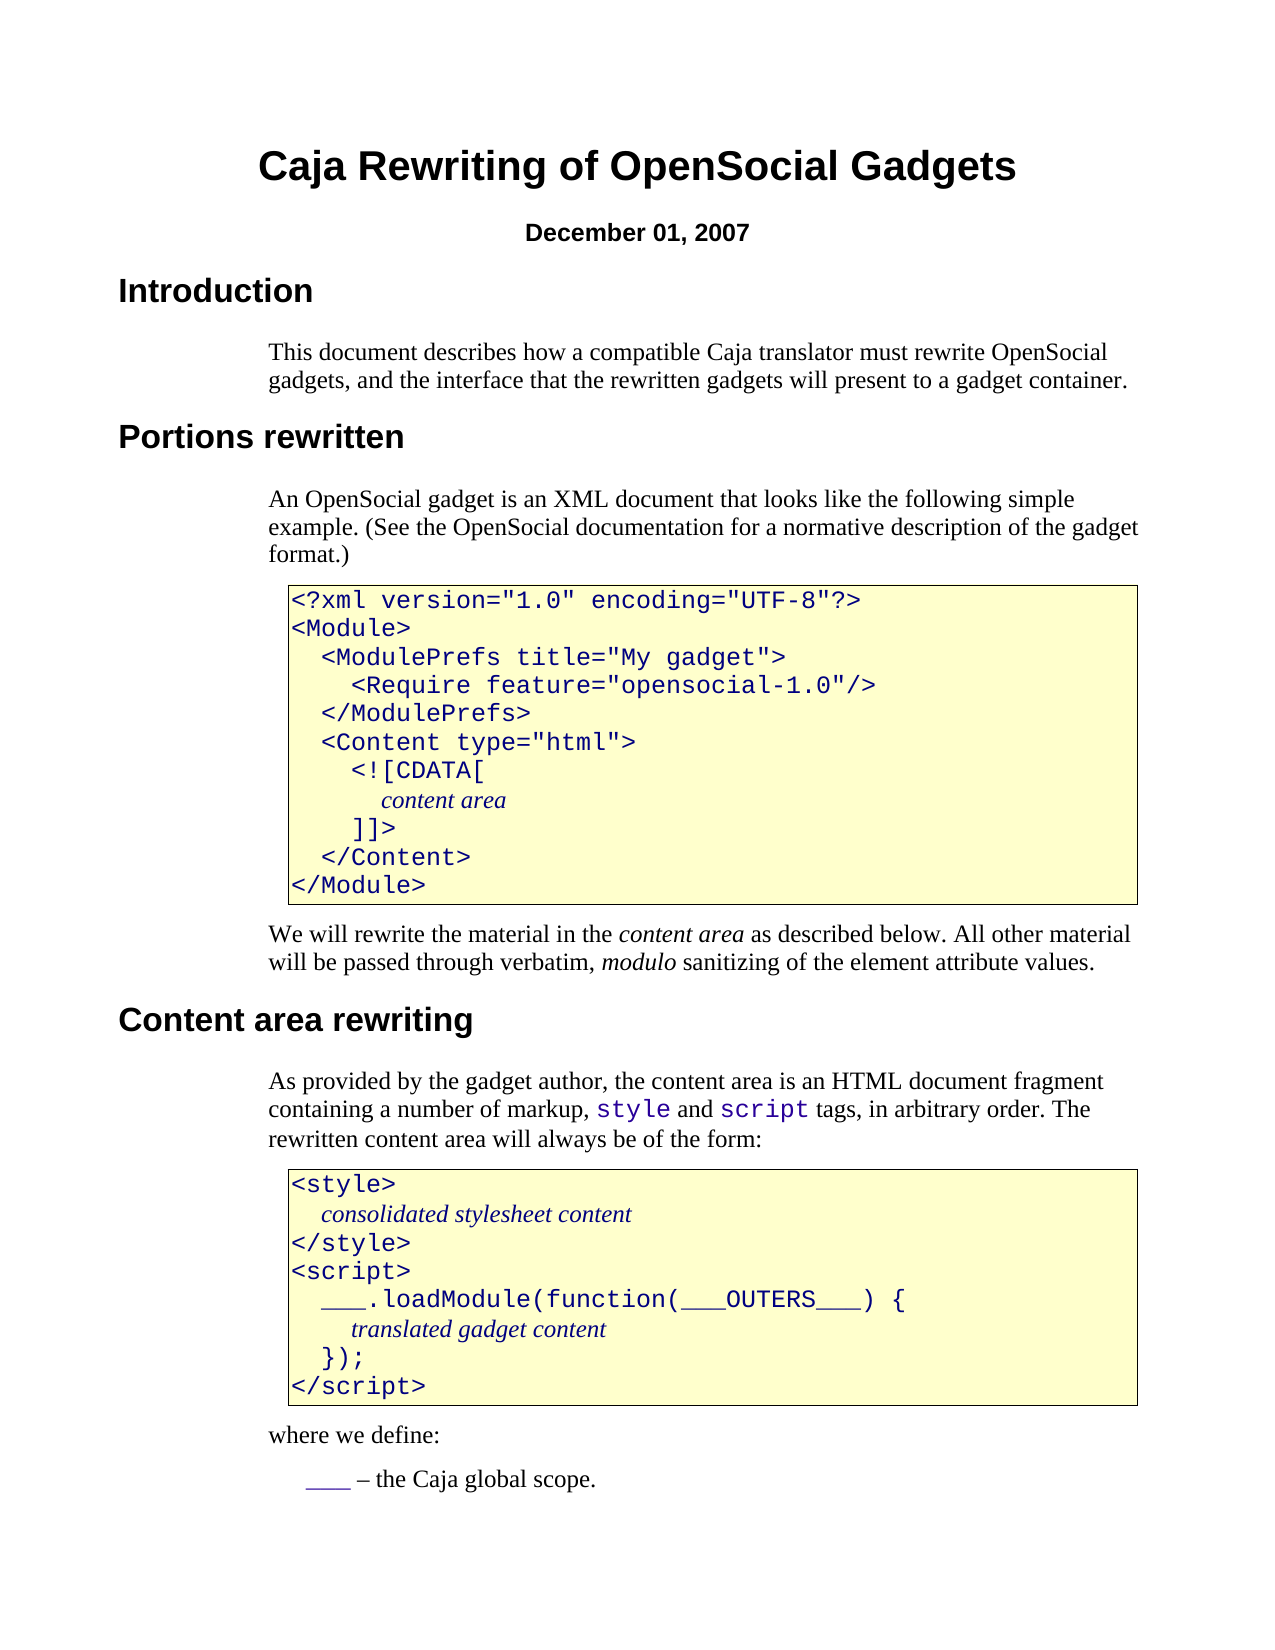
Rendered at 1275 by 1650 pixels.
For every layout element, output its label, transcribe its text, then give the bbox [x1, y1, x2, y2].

subtitle Content area rewriting [118, 1001, 1157, 1038]
text This document describes how a compatible Caja translator must rewrite OpenSocial gadgets, and the interface that the rewritten gadgets will present to a gadget container. [268, 338, 1157, 393]
text December 01, 2007 [118, 219, 1157, 247]
list ___ – the Caja global scope. [306, 1465, 1157, 1495]
text An OpenSocial gadget is an XML document that looks like the following simple example. (See the OpenSocial documentation for a normative description of the gadget format.) [268, 485, 1157, 568]
text where we define: [268, 1421, 1157, 1449]
subtitle Portions rewritten [118, 418, 1157, 456]
text <?xml version="1.0" encoding="UTF-8"?> <Module> <ModulePrefs title="My gadget"> <Require feature="opensocial-1.0"/> </ModulePrefs> <Content type="html"> <![CDATA[ content area ]]> </Content> </Module> [289, 586, 1137, 904]
subtitle Caja Rewriting of OpenSocial Gadgets [118, 143, 1157, 190]
subtitle Introduction [118, 272, 1157, 309]
text <style> consolidated stylesheet content </style> <script> ___.loadModule(function(___OUTERS___) { translated gadget content }); </script> [289, 1170, 1137, 1405]
text As provided by the gadget author, the content area is an HTML document fragment containing a number of markup, style and script tags, in arbitrary order. The rewritten content area will always be of the form: [268, 1067, 1157, 1152]
text We will rewrite the material in the content area as described below. All other material will be passed through verbatim, modulo sanitizing of the element attribute values. [268, 920, 1157, 976]
